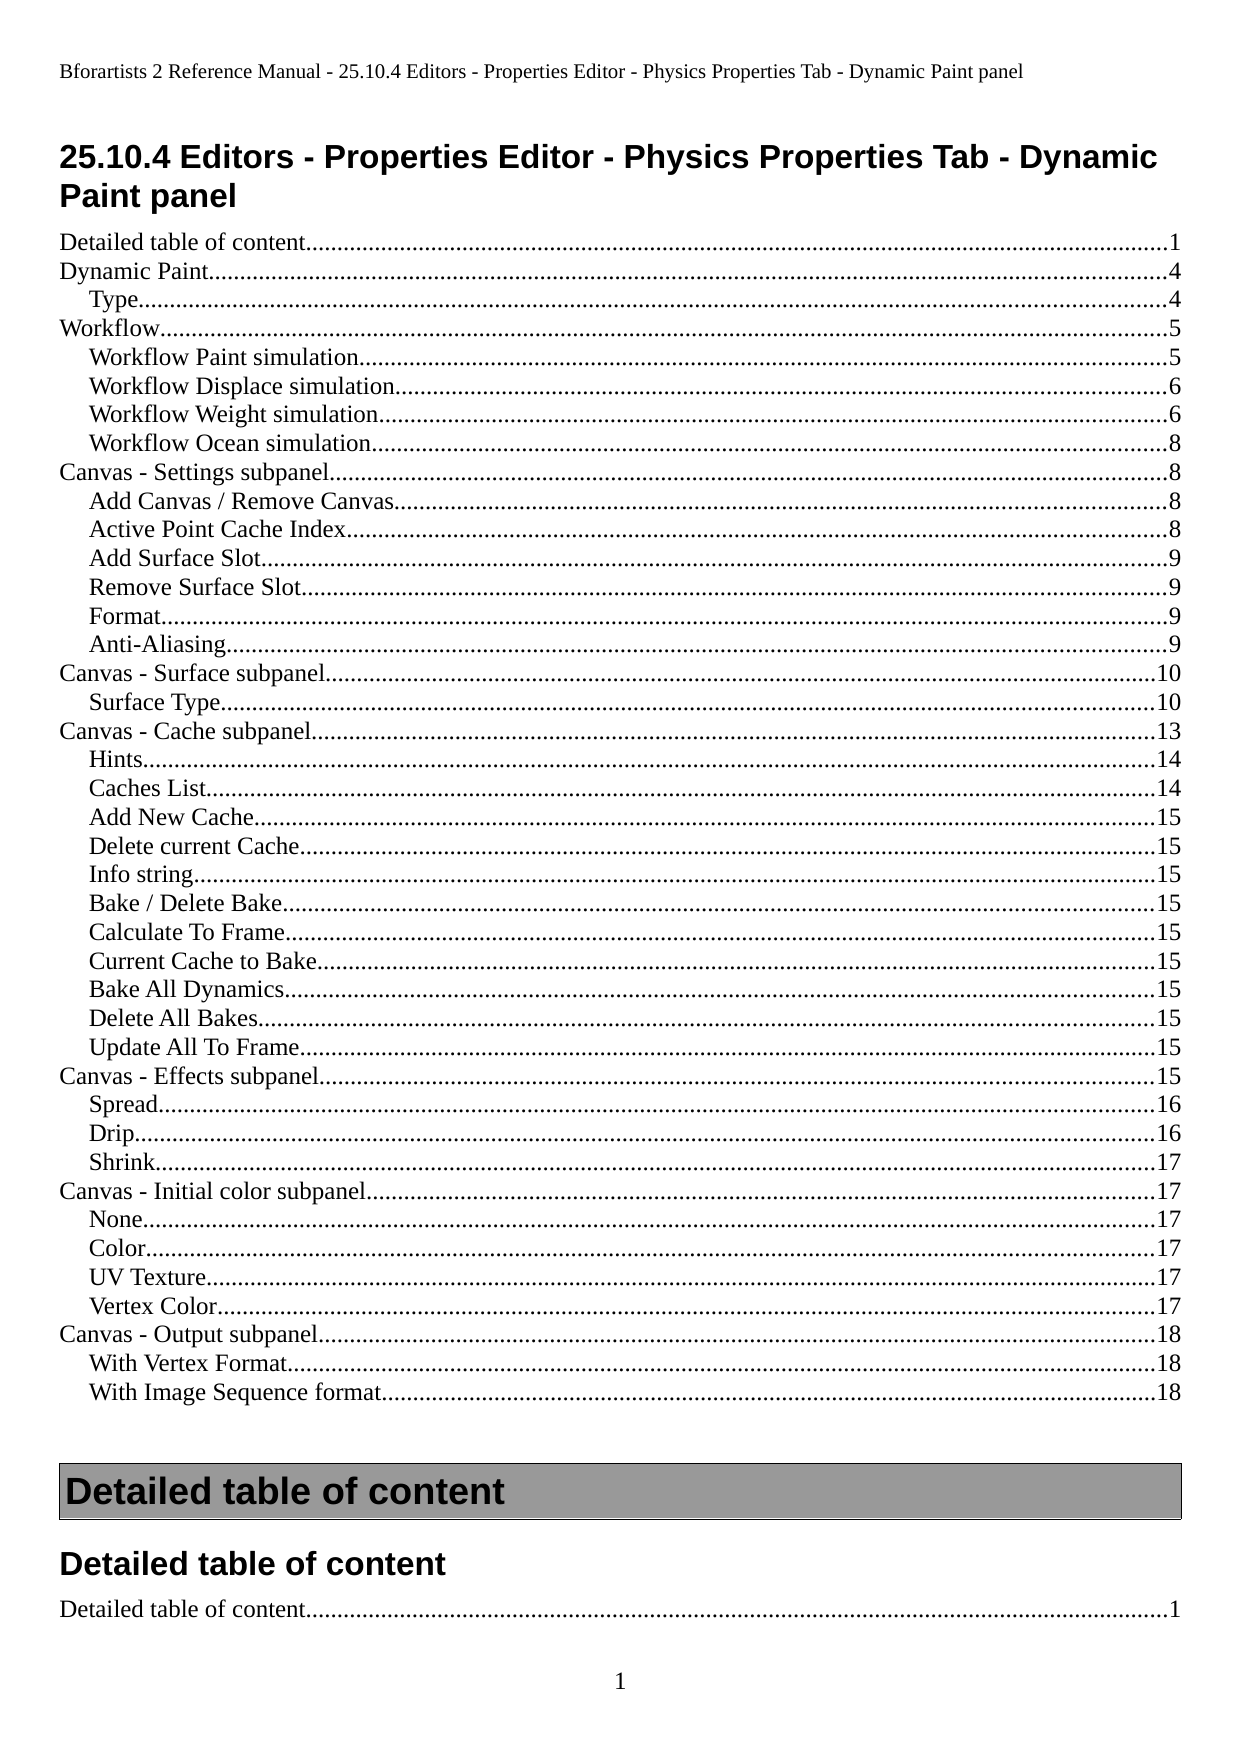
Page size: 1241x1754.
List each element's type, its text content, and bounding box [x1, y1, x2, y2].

text With Vertex Format 18 [88, 1348, 1181, 1377]
text Add Surface Slot 9 [88, 543, 1181, 572]
text Vertex Color 17 [88, 1291, 1181, 1319]
text Detailed table of content 1 [59, 1594, 1181, 1623]
text Delete current Cache 15 [88, 831, 1181, 859]
text Add Canvas / Remove Canvas 8 [88, 486, 1181, 514]
text Canvas - Output subpanel 18 [59, 1319, 1181, 1348]
text Color 17 [88, 1233, 1181, 1262]
text Calculate To Frame 15 [88, 917, 1181, 946]
text Shrink 17 [88, 1147, 1181, 1176]
text Active Point Cache Index 8 [88, 514, 1181, 543]
text Type 4 [88, 284, 1181, 313]
text Bake / Delete Bake 15 [88, 888, 1181, 917]
text Bake All Dynamics 15 [88, 974, 1181, 1003]
text Current Cache to Bake 15 [88, 946, 1181, 974]
text Caches List 14 [88, 773, 1181, 802]
text Anti-Aliasing 9 [88, 629, 1181, 658]
text Delete All Bakes 15 [88, 1003, 1181, 1032]
text Workflow 5 [59, 313, 1181, 342]
text Workflow Paint simulation 5 [88, 342, 1181, 371]
text With Image Sequence format 18 [88, 1377, 1181, 1406]
text Dynamic Paint 4 [59, 256, 1181, 284]
subtitle 25.10.4 Editors - Properties Editor - Physics Properties Tab - Dynamic Paint panel [59, 138, 1181, 214]
text UV Texture 17 [88, 1262, 1181, 1291]
text Add New Cache 15 [88, 802, 1181, 831]
text Workflow Weight simulation 6 [88, 399, 1181, 428]
text None 17 [88, 1204, 1181, 1233]
text Spread 16 [88, 1089, 1181, 1118]
text Remove Surface Slot 9 [88, 572, 1181, 601]
subtitle Detailed table of content [59, 1543, 1181, 1582]
text Drip 16 [88, 1118, 1181, 1147]
text Surface Type 10 [88, 687, 1181, 716]
table_header Detailed table of content [60, 1464, 1181, 1518]
text Canvas - Settings subpanel 8 [59, 457, 1181, 486]
text Canvas - Cache subpanel 13 [59, 716, 1181, 744]
text Workflow Displace simulation 6 [88, 371, 1181, 399]
text Format 9 [88, 601, 1181, 629]
text Hints 14 [88, 744, 1181, 773]
text Update All To Frame 15 [88, 1032, 1181, 1061]
text Canvas - Surface subpanel 10 [59, 658, 1181, 687]
text Canvas - Initial color subpanel 17 [59, 1176, 1181, 1204]
text Detailed table of content 1 [59, 227, 1181, 256]
text Info string 15 [88, 859, 1181, 888]
text Canvas - Effects subpanel 15 [59, 1061, 1181, 1089]
text Workflow Ocean simulation 8 [88, 428, 1181, 457]
